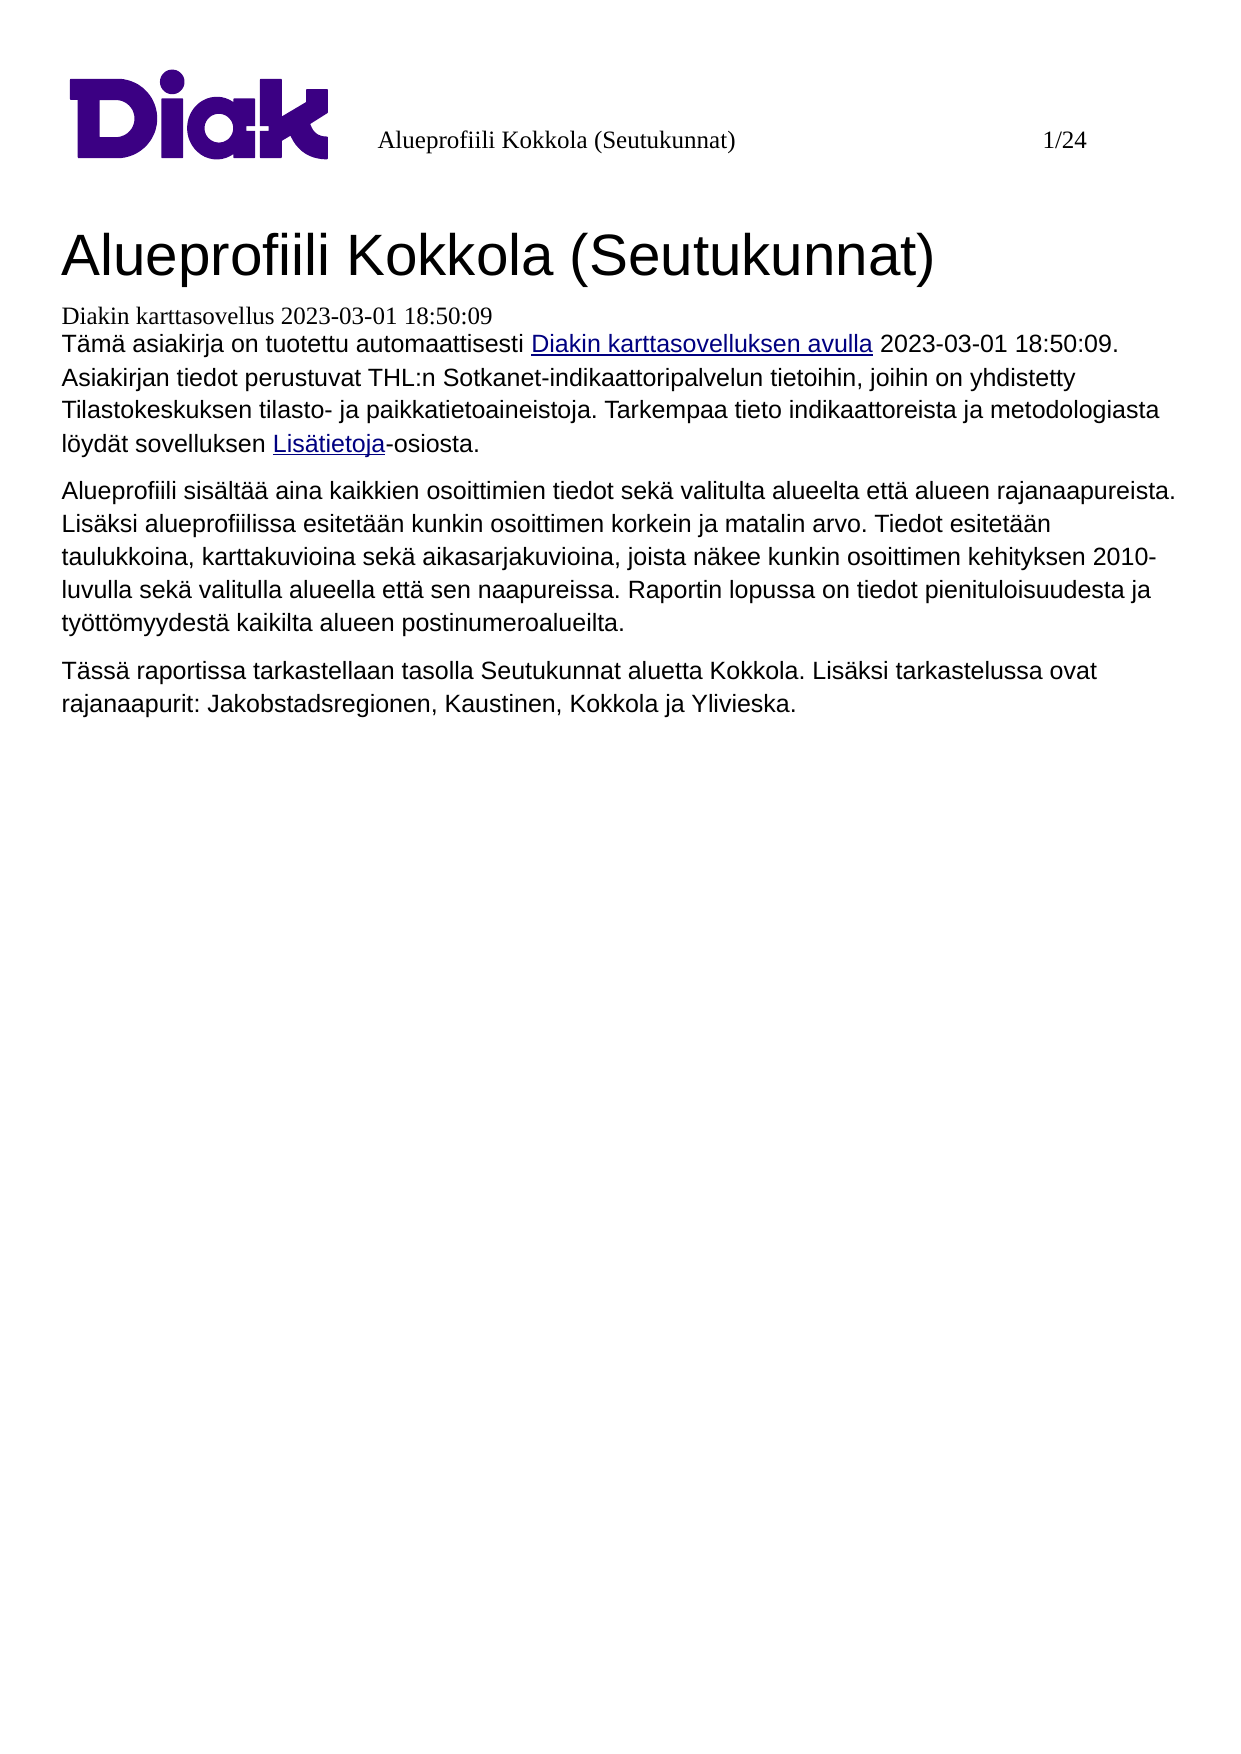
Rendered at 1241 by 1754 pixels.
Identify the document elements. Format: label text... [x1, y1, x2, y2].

text Alueprofiili sisältää aina kaikkien osoittimien tiedot sekä valitulta alueelta että alueen rajanaapureista. Lisäksi alueprofiilissa esitetään kunkin osoittimen korkein ja matalin arvo. Tiedot esitetään taulukkoina, karttakuvioina sekä aikasarjakuvioina, joista näkee kunkin osoittimen kehityksen 2010-luvulla sekä valitulla alueella että sen naapureissa. Raportin lopussa on tiedot pienituloisuudesta ja työttömyydestä kaikilta alueen postinumeroalueilta. [61, 476, 1179, 637]
title Alueprofiili Kokkola (Seutukunnat) [61, 221, 1179, 288]
text Tämä asiakirja on tuotettu automaattisesti Diakin karttasovelluksen avulla 2023-03-01 18:50:09. Asiakirjan tiedot perustuvat THL:n Sotkanet-indikaattoripalvelun tietoihin, joihin on yhdistetty Tilastokeskuksen tilasto- ja paikkatietoaineistoja. Tarkempaa tieto indikaattoreista ja metodologiasta löydät sovelluksen Lisätietoja-osiosta. [61, 329, 1179, 457]
text Tässä raportissa tarkastellaan tasolla Seutukunnat aluetta Kokkola. Lisäksi tarkastelussa ovat rajanaapurit: Jakobstadsregionen, Kaustinen, Kokkola ja Ylivieska. [61, 656, 1179, 718]
text Diakin karttasovellus 2023-03-01 18:50:09 [61, 301, 1179, 329]
